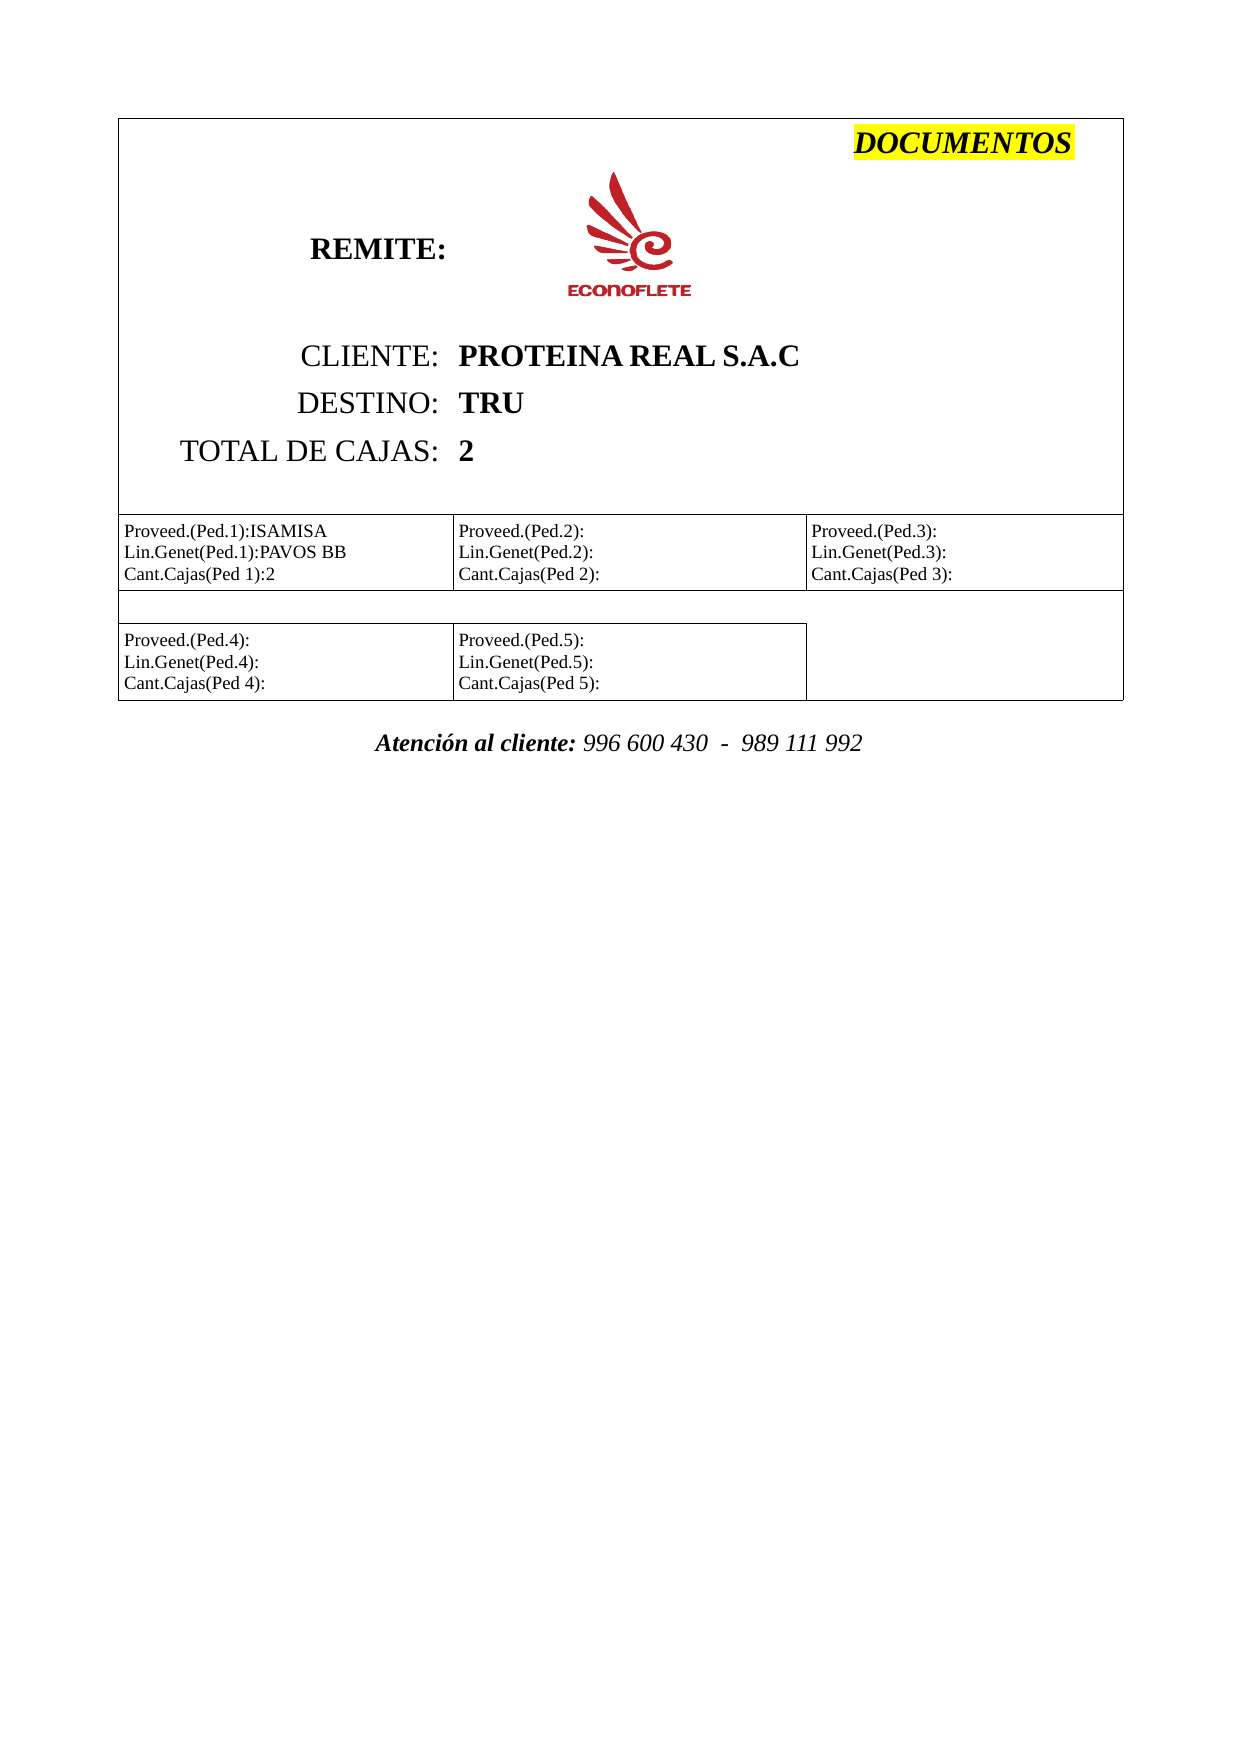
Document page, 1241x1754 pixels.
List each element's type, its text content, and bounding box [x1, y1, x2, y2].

table_cell Proveed.(Ped.1):ISAMISA Lin.Genet(Ped.1):PAVOS BB Cant.Cajas(Ped 1):2 [119, 515, 453, 590]
table_cell Proveed.(Ped.2): Lin.Genet(Ped.2): Cant.Cajas(Ped 2): [454, 515, 806, 590]
table_cell [119, 591, 453, 623]
table_cell Proveed.(Ped.5): Lin.Genet(Ped.5): Cant.Cajas(Ped 5): [454, 624, 806, 699]
table_cell REMITE: [119, 166, 453, 332]
table_cell [806, 591, 1123, 623]
table_cell [806, 166, 1123, 332]
table_header DOCUMENTOS [806, 119, 1123, 166]
table_cell [806, 474, 1123, 514]
table_cell DESTINO: [119, 379, 453, 426]
text Atención al cliente: 996 600 430 - 989 111 992 [118, 728, 1122, 757]
table_cell TRU [453, 379, 806, 426]
table_cell TOTAL DE CAJAS: [119, 426, 453, 474]
table_cell [807, 623, 1123, 699]
table_cell Proveed.(Ped.4): Lin.Genet(Ped.4): Cant.Cajas(Ped 4): [119, 624, 453, 699]
table_cell 2 [453, 426, 1123, 474]
table_cell Proveed.(Ped.3): Lin.Genet(Ped.3): Cant.Cajas(Ped 3): [807, 515, 1123, 590]
table_cell PROTEINA REAL S.A.C [453, 332, 1123, 379]
table_cell [119, 474, 453, 514]
picture [552, 171, 707, 297]
table_cell CLIENTE: [119, 332, 453, 379]
table_header [119, 119, 453, 166]
table_cell [806, 379, 1123, 426]
table_cell [453, 166, 806, 332]
table_cell [453, 474, 806, 514]
table_header [453, 119, 806, 166]
table_cell [453, 591, 806, 623]
